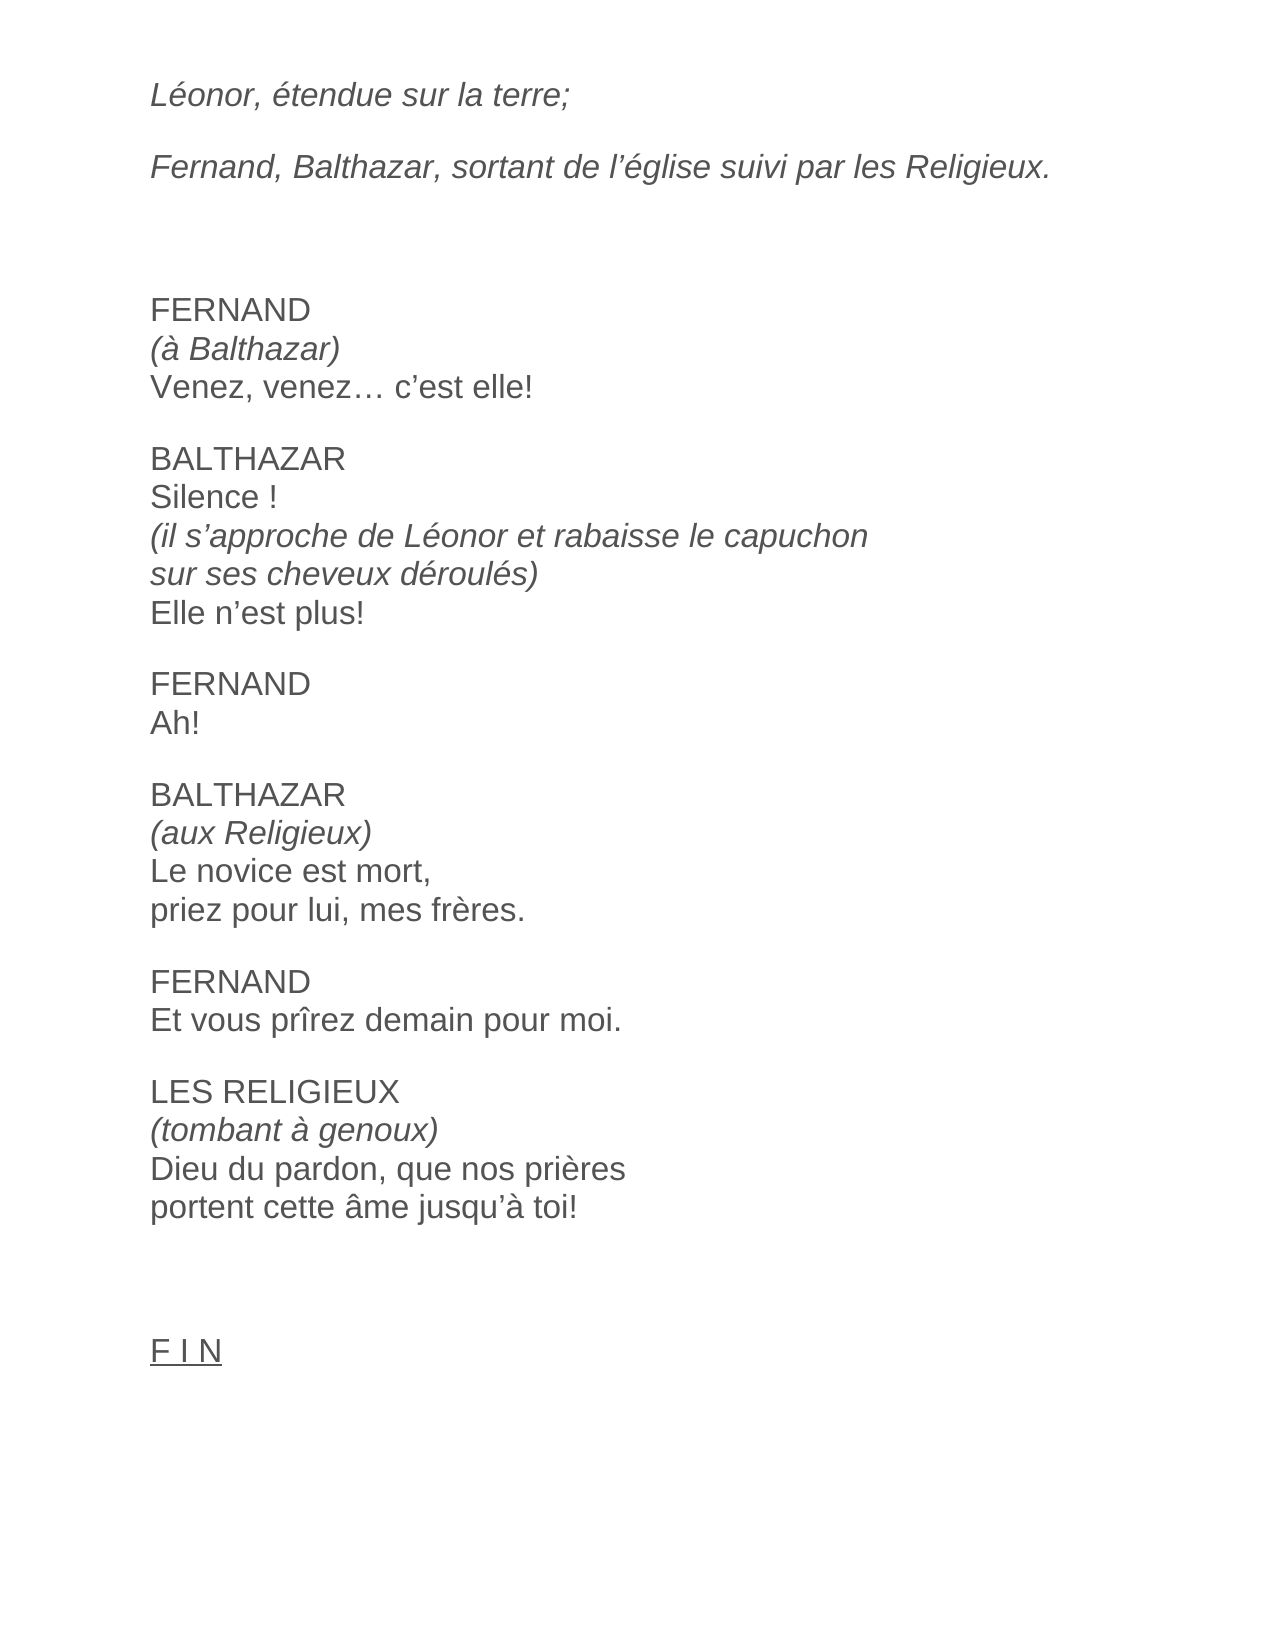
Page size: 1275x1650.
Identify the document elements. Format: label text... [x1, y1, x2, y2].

text Léonor, étendue sur la terre; [150, 75, 1125, 113]
text Fernand, Balthazar, sortant de l’église suivi par les Religieux. [150, 147, 1125, 185]
text LES RELIGIEUX (tombant à genoux) Dieu du pardon, que nos prières portent cette âme jusqu’à toi! [150, 1072, 1125, 1226]
text BALTHAZAR (aux Religieux) Le novice est mort, priez pour lui, mes frères. [150, 775, 1125, 928]
text BALTHAZAR Silence ! (il s’approche de Léonor et rabaisse le capuchon sur ses cheveux déroulés) Elle n’est plus! [150, 439, 1125, 631]
text FERNAND Et vous prîrez demain pour moi. [150, 962, 1125, 1039]
text FERNAND Ah! [150, 664, 1125, 741]
text FERNAND (à Balthazar) Venez, venez… c’est elle! [150, 290, 1125, 406]
text F I N [150, 1331, 1125, 1369]
